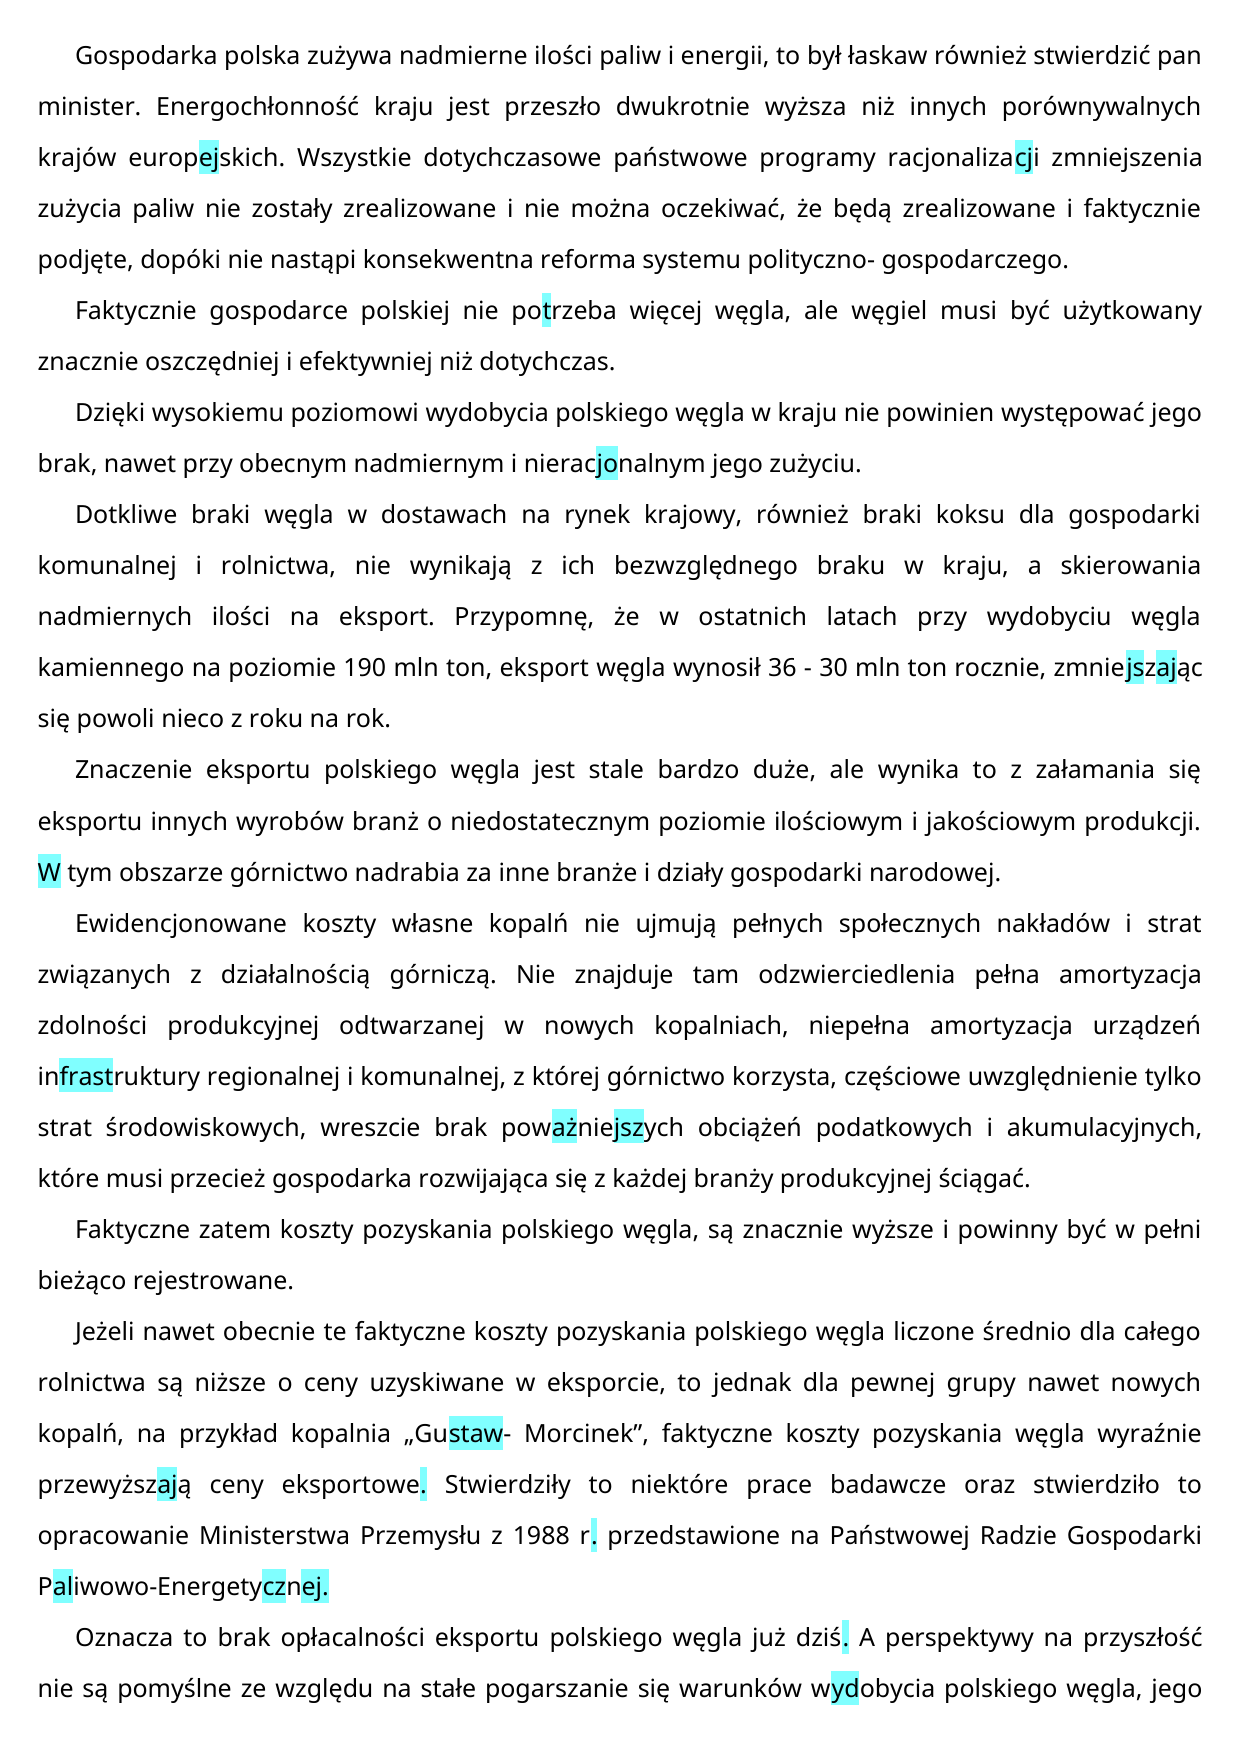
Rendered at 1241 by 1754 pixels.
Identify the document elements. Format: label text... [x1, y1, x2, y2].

text Dotkliwe braki węgla w dostawach na rynek krajowy, również braki koksu dla gospodarki komunalnej i rolnictwa, nie wynikają z ich bezwzględnego braku w kraju, a skierowania nadmiernych ilości na eksport. Przypomnę, że w ostatnich latach przy wydobyciu węgla kamiennego na poziomie 190 mln ton, eksport węgla wynosił 36 - 30 mln ton rocznie, zmniejszając się powoli nieco z roku na rok. [37, 497, 1203, 735]
text Oznacza to brak opłacalności eksportu polskiego węgla już dziś. A perspektywy na przyszłość nie są pomyślne ze względu na stałe pogarszanie się warunków wydobycia polskiego węgla, jego [37, 1620, 1203, 1705]
text Faktycznie gospodarce polskiej nie potrzeba więcej węgla, ale węgiel musi być użytkowany znacznie oszczędniej i efektywniej niż dotychczas. [37, 293, 1203, 378]
text Ewidencjonowane koszty własne kopalń nie ujmują pełnych społecznych nakładów i strat związanych z działalnością górniczą. Nie znajduje tam odzwierciedlenia pełna amortyzacja zdolności produkcyjnej odtwarzanej w nowych kopalniach, niepełna amortyzacja urządzeń infrastruktury regionalnej i komunalnej, z której górnictwo korzysta, częściowe uwzględnienie tylko strat środowiskowych, wreszcie brak poważniejszych obciążeń podatkowych i akumulacyjnych, które musi przecież gospodarka rozwijająca się z każdej branży produkcyjnej ściągać. [37, 905, 1203, 1194]
text Dzięki wysokiemu poziomowi wydobycia polskiego węgla w kraju nie powinien występować jego brak, nawet przy obecnym nadmiernym i nieracjonalnym jego zużyciu. [37, 395, 1203, 480]
text Znaczenie eksportu polskiego węgla jest stale bardzo duże, ale wynika to z załamania się eksportu innych wyrobów branż o niedostatecznym poziomie ilościowym i jakościowym produkcji. W tym obszarze górnictwo nadrabia za inne branże i działy gospodarki narodowej. [37, 752, 1203, 888]
text Faktyczne zatem koszty pozyskania polskiego węgla, są znacznie wyższe i powinny być w pełni bieżąco rejestrowane. [37, 1211, 1203, 1297]
text Jeżeli nawet obecnie te faktyczne koszty pozyskania polskiego węgla liczone średnio dla całego rolnictwa są niższe o ceny uzyskiwane w eksporcie, to jednak dla pewnej grupy nawet nowych kopalń, na przykład kopalnia „Gustaw- Morcinek”, faktyczne koszty pozyskania węgla wyraźnie przewyższają ceny eksportowe. Stwierdziły to niektóre prace badawcze oraz stwierdziło to opracowanie Ministerstwa Przemysłu z 1988 r. przedstawione na Państwowej Radzie Gospodarki Paliwowo-Energetycznej. [37, 1313, 1203, 1603]
text Gospodarka polska zużywa nadmierne ilości paliw i energii, to był łaskaw również stwierdzić pan minister. Energochłonność kraju jest przeszło dwukrotnie wyższa niż innych porównywalnych krajów europejskich. Wszystkie dotychczasowe państwowe programy racjonalizacji zmniejszenia zużycia paliw nie zostały zrealizowane i nie można oczekiwać, że będą zrealizowane i faktycznie podjęte, dopóki nie nastąpi konsekwentna reforma systemu polityczno- gospodarczego. [37, 37, 1203, 276]
